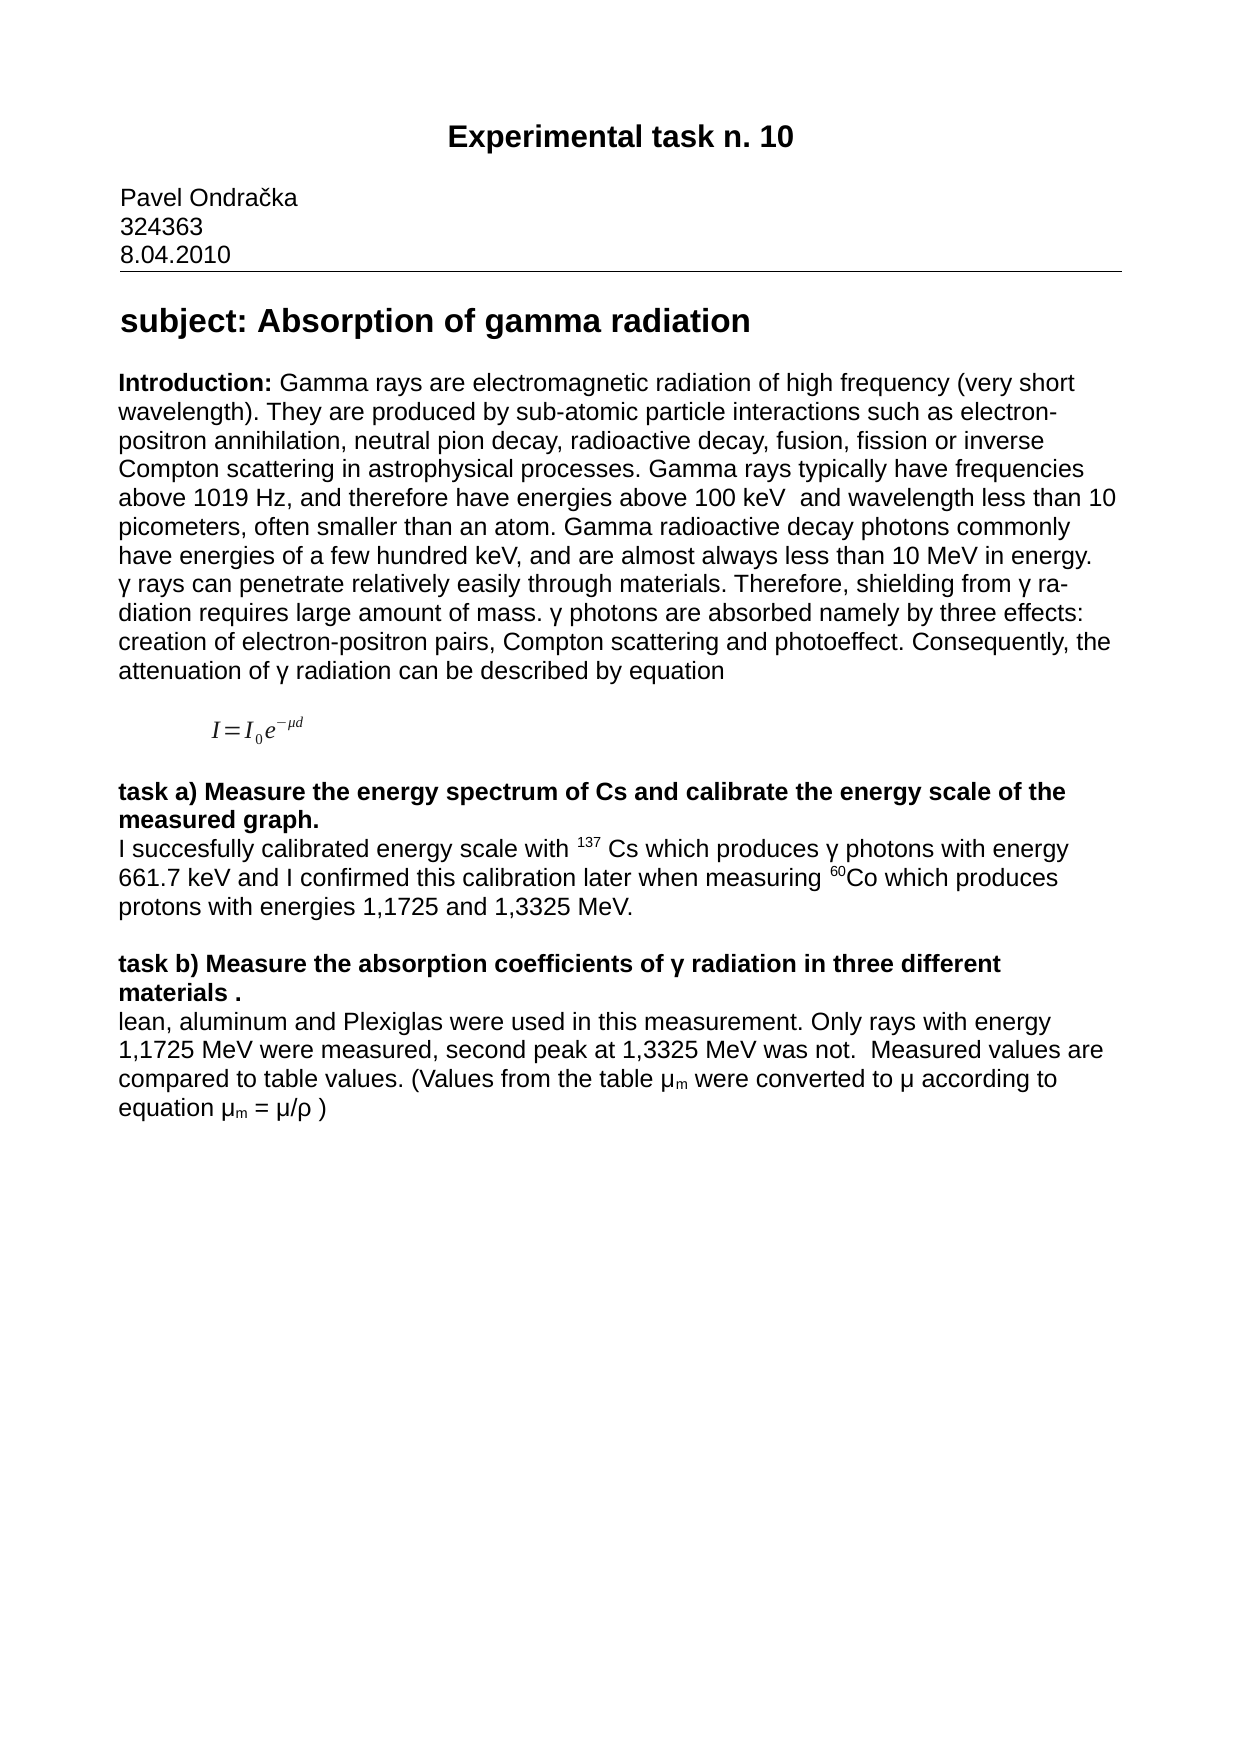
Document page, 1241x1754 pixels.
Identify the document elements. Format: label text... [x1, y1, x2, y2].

text subject: Absorption of gamma radiation [120, 301, 1122, 339]
text γ rays can penetrate relatively easily through materials. Therefore, shielding from γ ra- [118, 569, 1122, 598]
text materials . [118, 978, 1122, 1007]
text lean, aluminum and Plexiglas were used in this measurement. Only rays with energy 1,1725 MeV were measured, second peak at 1,3325 MeV was not. Measured values are compared to table values. (Values from the table μm were converted to μ according to equation μm = μ/ρ ) [118, 1007, 1122, 1122]
text 8.04.2010 [120, 240, 1122, 271]
text I succesfully calibrated energy scale with 137 Cs which produces γ photons with energy 661.7 keV and I confirmed this calibration later when measuring 60Co which produces protons with energies 1,1725 and 1,3325 MeV. [118, 834, 1122, 920]
text Introduction: Gamma rays are electromagnetic radiation of high frequency (very short wavelength). They are produced by sub-atomic particle interactions such as electron-positron annihilation, neutral pion decay, radioactive decay, fusion, fission or inverse Compton scattering in astrophysical processes. Gamma rays typically have frequencies above 1019 Hz, and therefore have energies above 100 keV and wavelength less than 10 picometers, often smaller than an atom. Gamma radioactive decay photons commonly have energies of a few hundred keV, and are almost always less than 10 MeV in energy. [118, 368, 1122, 569]
text task a) Measure the energy spectrum of Cs and calibrate the energy scale of the measured graph. [118, 777, 1122, 834]
text Experimental task n. 10 [120, 118, 1122, 154]
text attenuation of γ radiation can be described by equation [118, 656, 1122, 684]
text diation requires large amount of mass. γ photons are absorbed namely by three effects: [118, 598, 1122, 627]
text Pavel Ondračka [120, 183, 1122, 212]
text task b) Measure the absorption coefficients of γ radiation in three different [118, 949, 1122, 978]
text 324363 [120, 212, 1122, 240]
text creation of electron-positron pairs, Compton scattering and photoeffect. Consequently, the [118, 627, 1122, 656]
